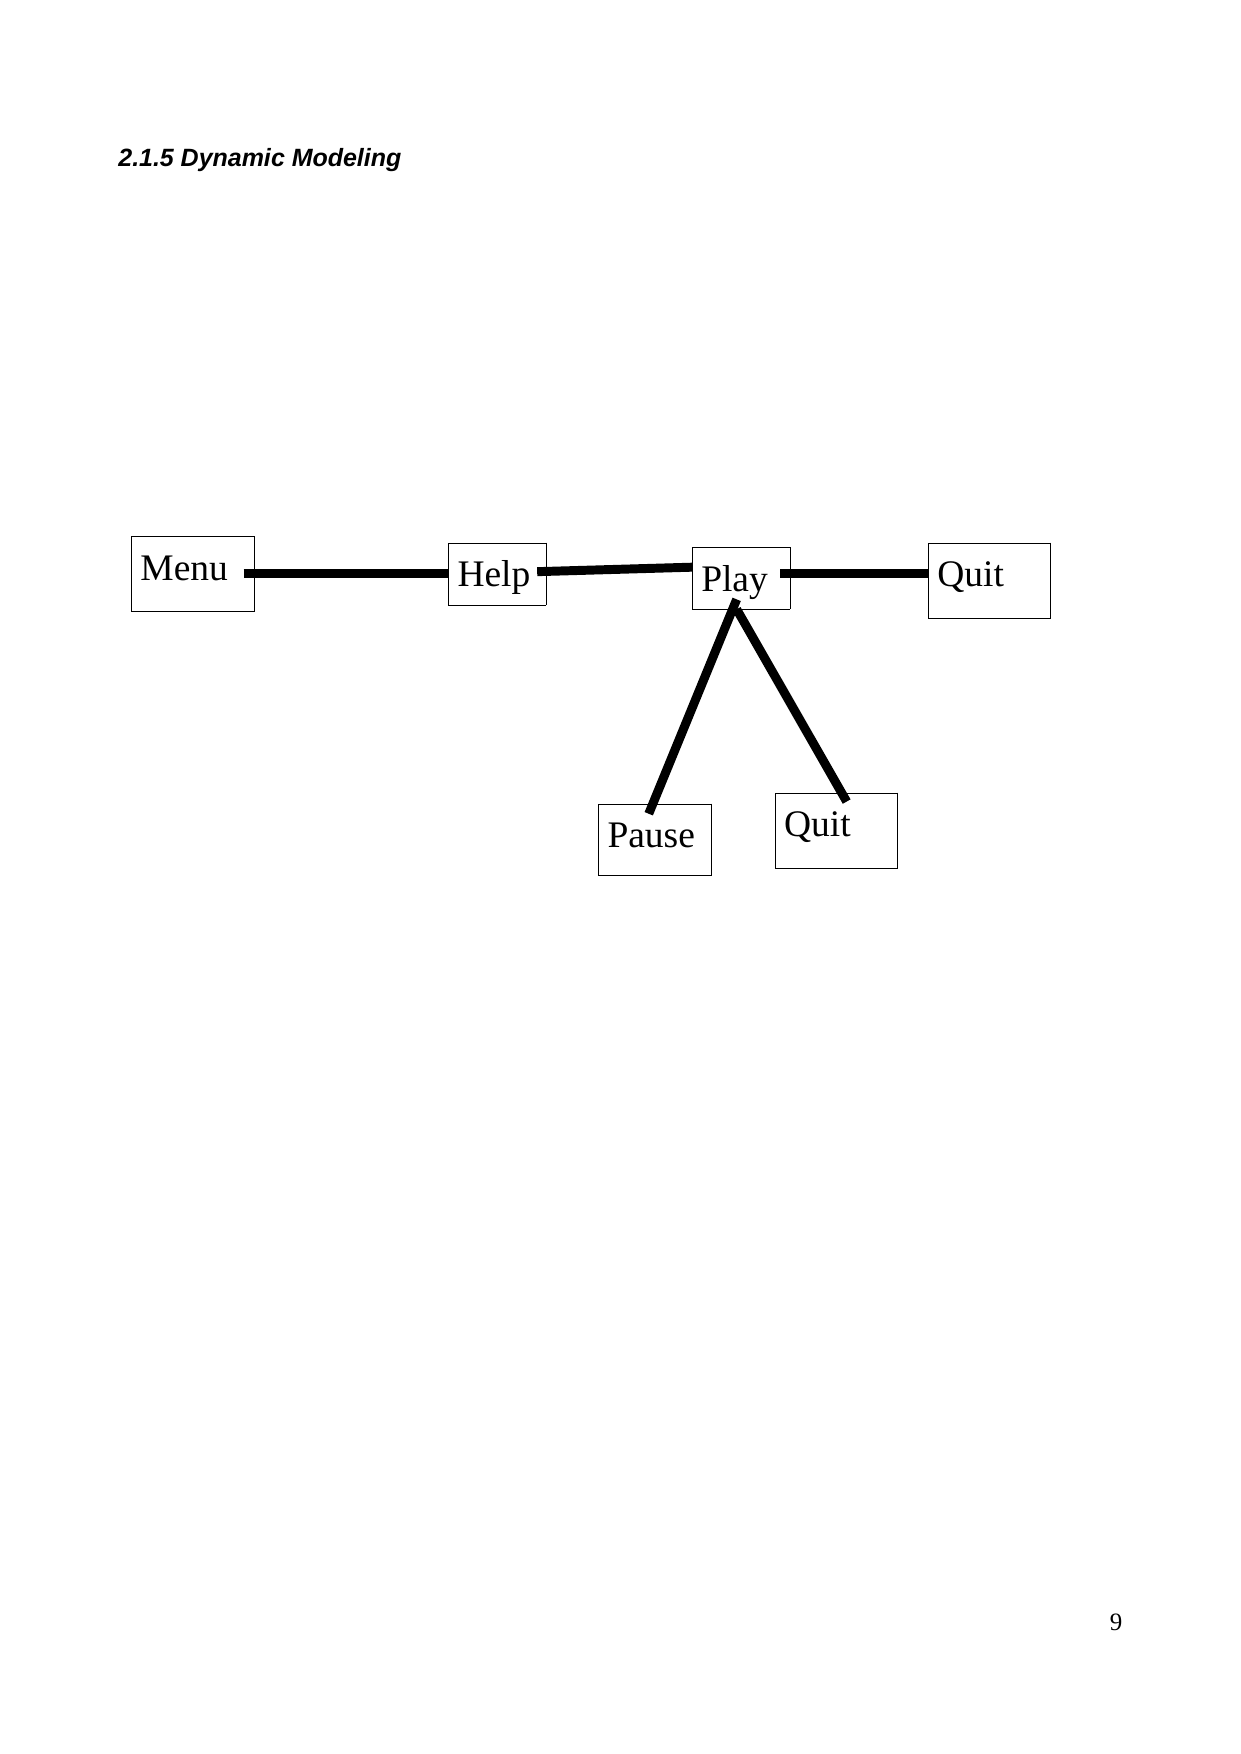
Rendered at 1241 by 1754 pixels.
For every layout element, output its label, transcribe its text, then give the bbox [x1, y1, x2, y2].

subtitle 2.1.5 Dynamic Modeling [118, 143, 1122, 172]
text Menu [140, 545, 245, 588]
text Quit [784, 802, 888, 845]
text Quit [937, 552, 1042, 595]
text Help [457, 552, 537, 595]
text Play [701, 556, 781, 599]
text Pause [607, 812, 703, 856]
